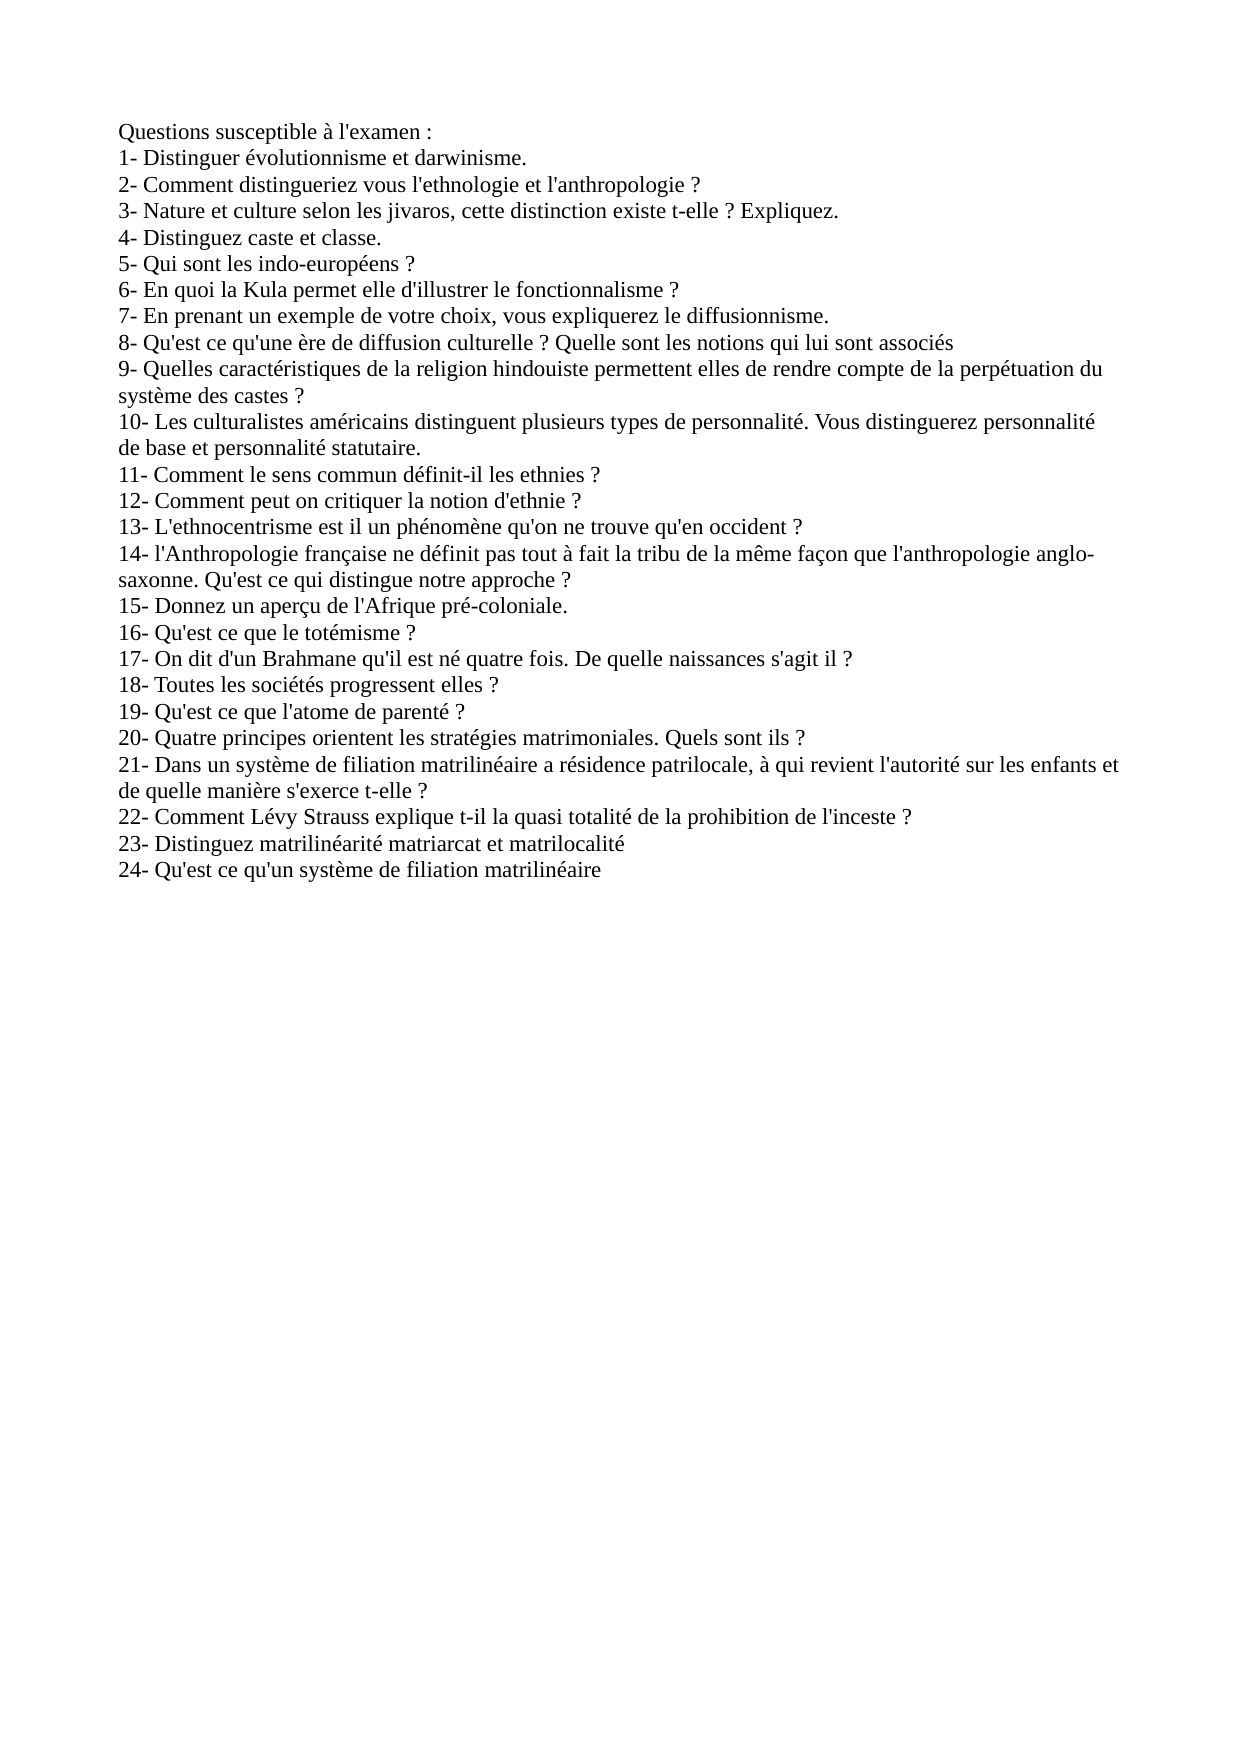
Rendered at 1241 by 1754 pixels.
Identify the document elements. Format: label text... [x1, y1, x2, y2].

text 17- On dit d'un Brahmane qu'il est né quatre fois. De quelle naissances s'agit il ? [118, 645, 1122, 672]
text 8- Qu'est ce qu'une ère de diffusion culturelle ? Quelle sont les notions qui lui sont associés [118, 329, 1122, 355]
text 9- Quelles caractéristiques de la religion hindouiste permettent elles de rendre compte de la perpétuation du système des castes ? [118, 355, 1122, 408]
text 16- Qu'est ce que le totémisme ? [118, 619, 1122, 645]
text 3- Nature et culture selon les jivaros, cette distinction existe t-elle ? Expliquez. [118, 197, 1122, 223]
text Questions susceptible à l'examen : [118, 118, 1122, 144]
text 22- Comment Lévy Strauss explique t-il la quasi totalité de la prohibition de l'inceste ? [118, 803, 1122, 830]
text 13- L'ethnocentrisme est il un phénomène qu'on ne trouve qu'en occident ? [118, 513, 1122, 540]
text 1- Distinguer évolutionnisme et darwinisme. [118, 144, 1122, 171]
text 12- Comment peut on critiquer la notion d'ethnie ? [118, 487, 1122, 513]
text 19- Qu'est ce que l'atome de parenté ? [118, 698, 1122, 724]
text 10- Les culturalistes américains distinguent plusieurs types de personnalité. Vous distinguerez personnalité de base et personnalité statutaire. [118, 408, 1122, 461]
text 11- Comment le sens commun définit-il les ethnies ? [118, 461, 1122, 487]
text 23- Distinguez matrilinéarité matriarcat et matrilocalité [118, 830, 1122, 856]
text 20- Quatre principes orientent les stratégies matrimoniales. Quels sont ils ? [118, 724, 1122, 751]
text 14- l'Anthropologie française ne définit pas tout à fait la tribu de la même façon que l'anthropologie anglo-saxonne. Qu'est ce qui distingue notre approche ? [118, 540, 1122, 592]
text 18- Toutes les sociétés progressent elles ? [118, 672, 1122, 698]
text 5- Qui sont les indo-européens ? [118, 250, 1122, 276]
text 21- Dans un système de filiation matrilinéaire a résidence patrilocale, à qui revient l'autorité sur les enfants et de quelle manière s'exerce t-elle ? [118, 751, 1122, 803]
text 24- Qu'est ce qu'un système de filiation matrilinéaire [118, 856, 1122, 882]
text 7- En prenant un exemple de votre choix, vous expliquerez le diffusionnisme. [118, 303, 1122, 329]
text 2- Comment distingueriez vous l'ethnologie et l'anthropologie ? [118, 171, 1122, 197]
text 15- Donnez un aperçu de l'Afrique pré-coloniale. [118, 592, 1122, 619]
text 6- En quoi la Kula permet elle d'illustrer le fonctionnalisme ? [118, 276, 1122, 303]
text 4- Distinguez caste et classe. [118, 223, 1122, 250]
